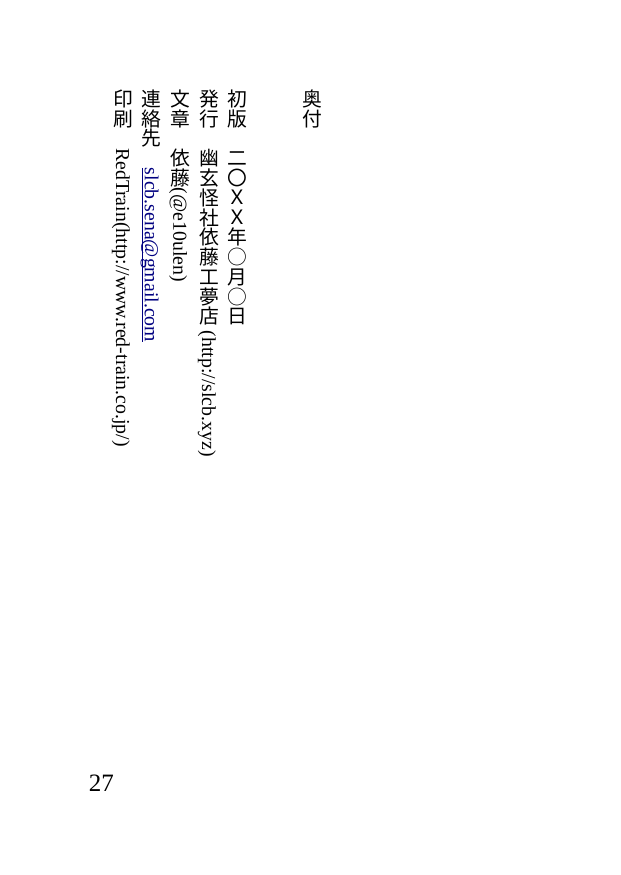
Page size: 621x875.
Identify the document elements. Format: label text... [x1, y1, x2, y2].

text 文章 依藤(@e10ulen) [166, 88, 195, 768]
text 奥付 [298, 88, 326, 768]
text 連絡先 slcb.sena@gmail.com [137, 88, 166, 768]
text 初版 二〇ＸＸ年○月○日 [223, 88, 252, 768]
text 印刷 RedTrain(http://www.red-train.co.jp/) [109, 88, 137, 768]
text 発行 幽玄怪社依藤工夢店 (http://slcb.xyz) [195, 88, 223, 768]
